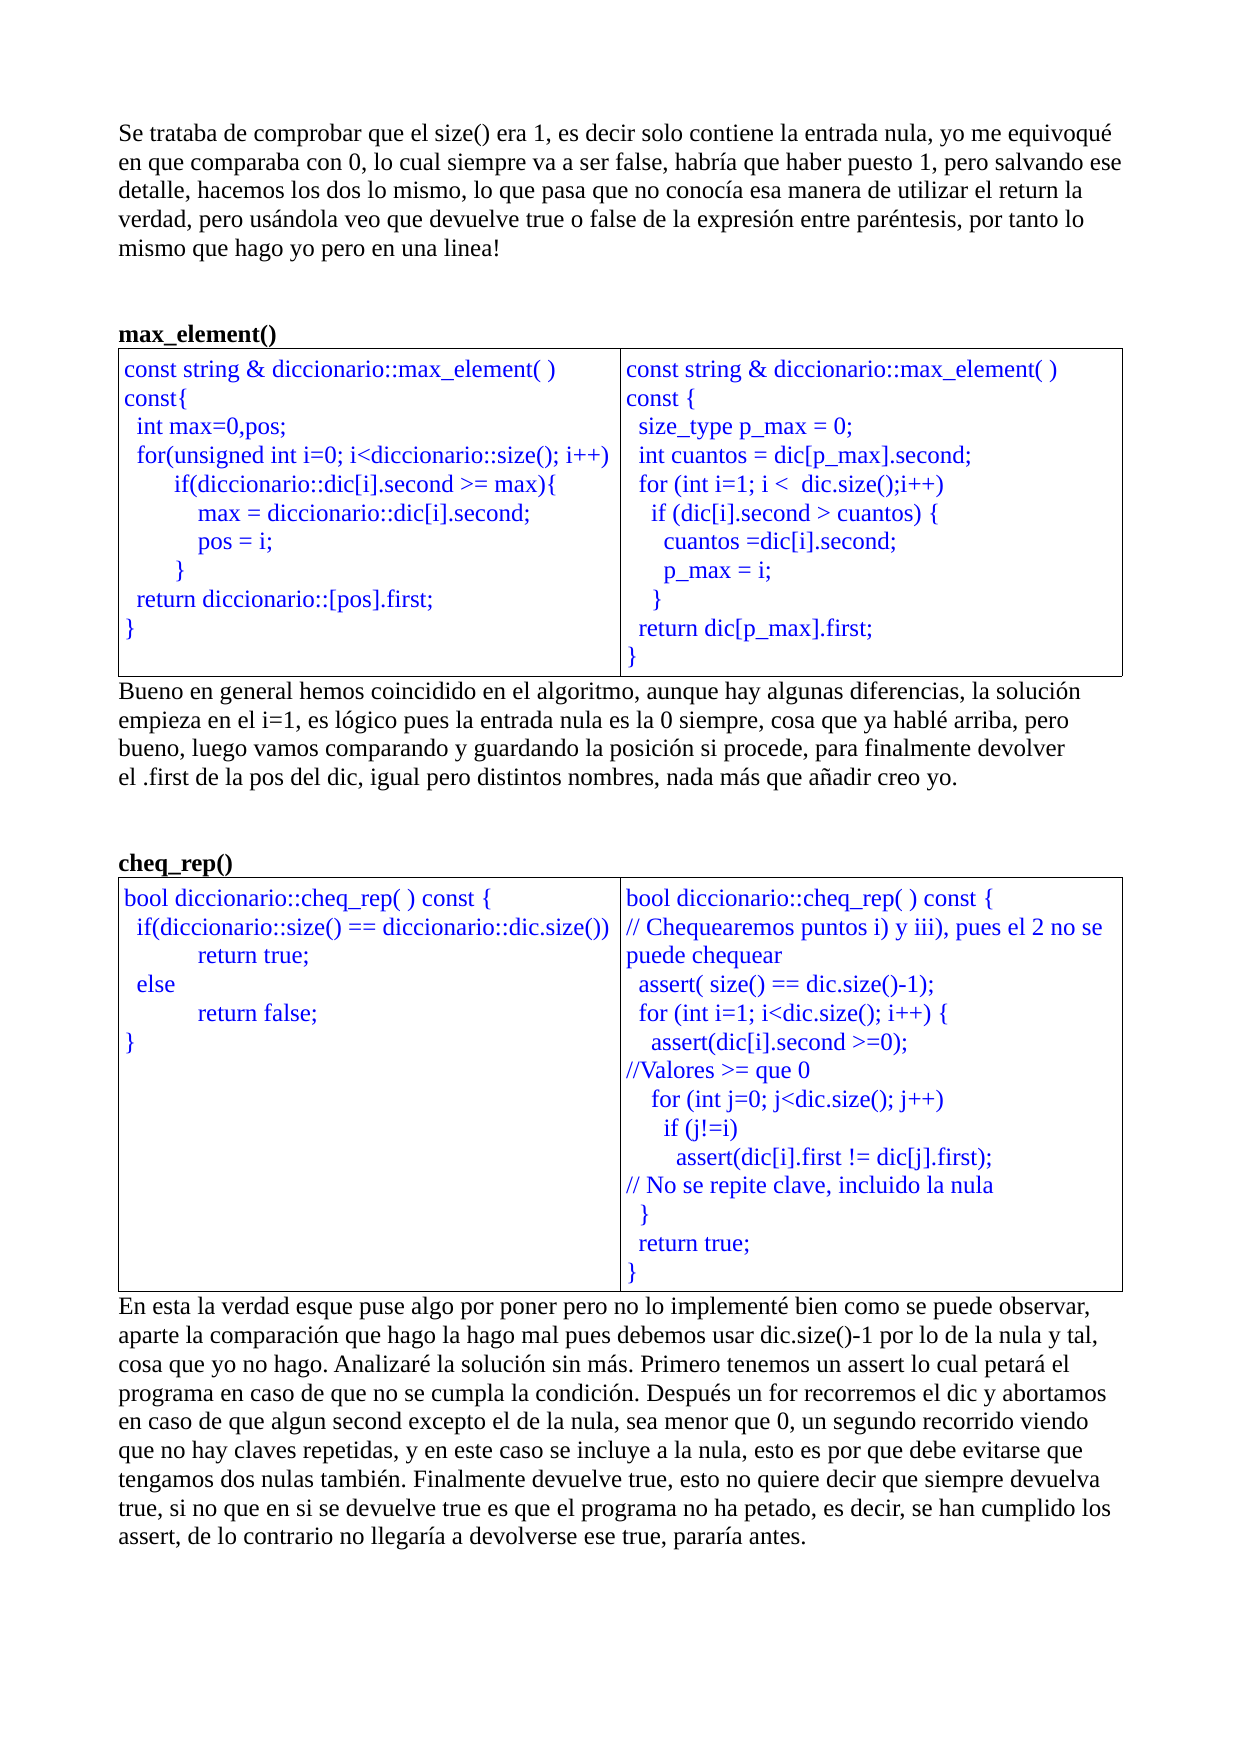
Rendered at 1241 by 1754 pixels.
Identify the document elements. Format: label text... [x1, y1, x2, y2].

text cheq_rep() [118, 848, 1122, 877]
text Bueno en general hemos coincidido en el algoritmo, aunque hay algunas diferencias, la solución empieza en el i=1, es lógico pues la entrada nula es la 0 siempre, cosa que ya hablé arriba, pero bueno, luego vamos comparando y guardando la posición si procede, para finalmente devolver el .first de la pos del dic, igual pero distintos nombres, nada más que añadir creo yo. [118, 677, 1122, 791]
text Se trataba de comprobar que el size() era 1, es decir solo contiene la entrada nula, yo me equivoqué en que comparaba con 0, lo cual siempre va a ser false, habría que haber puesto 1, pero salvando ese detalle, hacemos los dos lo mismo, lo que pasa que no conocía esa manera de utilizar el return la verdad, pero usándola veo que devuelve true o false de la expresión entre paréntesis, por tanto lo mismo que hago yo pero en una linea! [118, 118, 1122, 262]
table_header const string & diccionario::max_element( ) const { size_type p_max = 0; int cuantos = dic[p_max].second; for (int i=1; i < dic.size();i++) if (dic[i].second > cuantos) { cuantos =dic[i].second; p_max = i; } return dic[p_max].first; } [621, 349, 1122, 676]
table_header const string & diccionario::max_element( ) const{ int max=0,pos; for(unsigned int i=0; i<diccionario::size(); i++) if(diccionario::dic[i].second >= max){ max = diccionario::dic[i].second; pos = i; } return diccionario::[pos].first; } [119, 349, 620, 676]
table_header bool diccionario::cheq_rep( ) const { // Chequearemos puntos i) y iii), pues el 2 no se puede chequear assert( size() == dic.size()-1); for (int i=1; i<dic.size(); i++) { assert(dic[i].second >=0); //Valores >= que 0 for (int j=0; j<dic.size(); j++) if (j!=i) assert(dic[i].first != dic[j].first); // No se repite clave, incluido la nula } return true; } [621, 878, 1122, 1291]
table_header bool diccionario::cheq_rep( ) const { if(diccionario::size() == diccionario::dic.size()) return true; else return false; } [119, 878, 620, 1291]
text En esta la verdad esque puse algo por poner pero no lo implementé bien como se puede observar, aparte la comparación que hago la hago mal pues debemos usar dic.size()-1 por lo de la nula y tal, cosa que yo no hago. Analizaré la solución sin más. Primero tenemos un assert lo cual petará el programa en caso de que no se cumpla la condición. Después un for recorremos el dic y abortamos en caso de que algun second excepto el de la nula, sea menor que 0, un segundo recorrido viendo que no hay claves repetidas, y en este caso se incluye a la nula, esto es por que debe evitarse que tengamos dos nulas también. Finalmente devuelve true, esto no quiere decir que siempre devuelva true, si no que en si se devuelve true es que el programa no ha petado, es decir, se han cumplido los assert, de lo contrario no llegaría a devolverse ese true, pararía antes. [118, 1292, 1122, 1550]
text max_element() [118, 319, 1122, 348]
